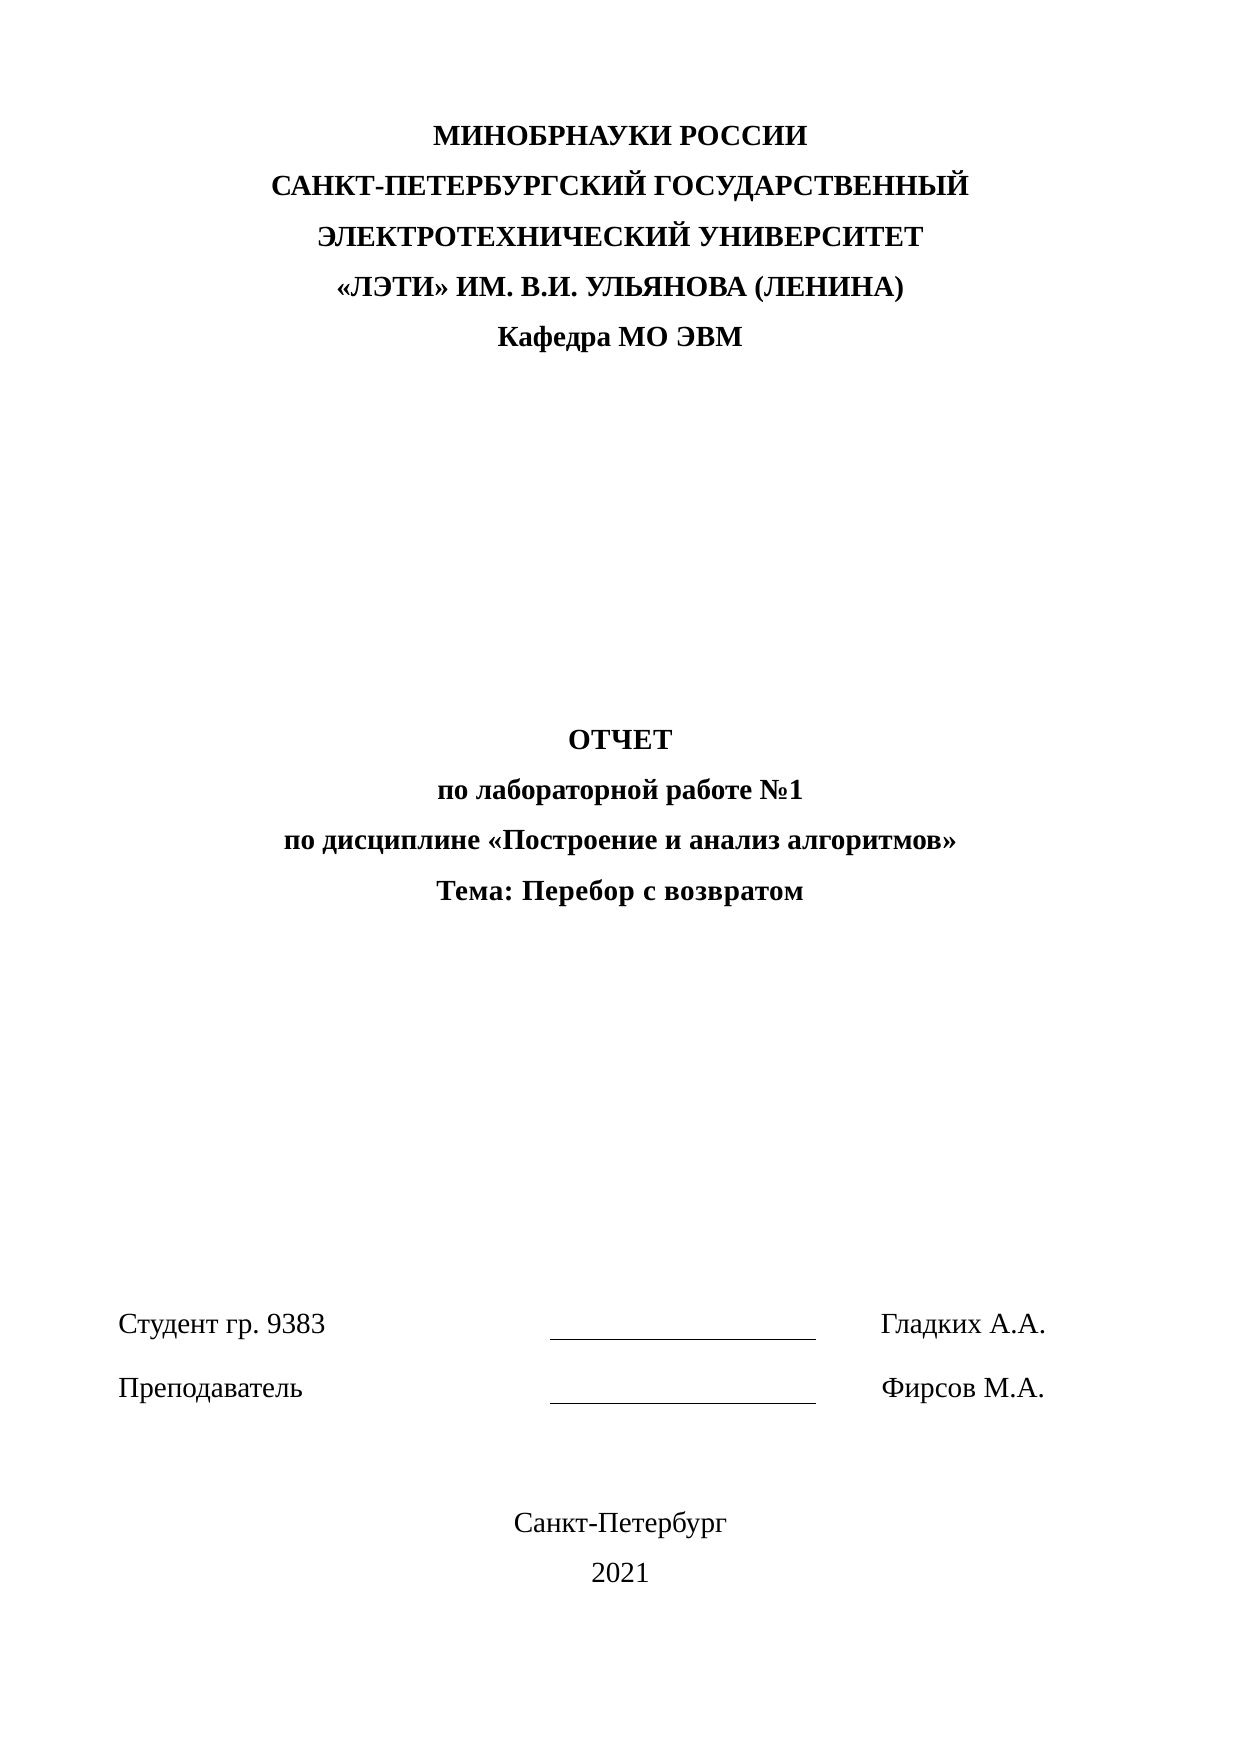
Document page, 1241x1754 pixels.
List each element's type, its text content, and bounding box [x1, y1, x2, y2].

text по дисциплине «Построение и анализ алгоритмов» [118, 822, 1122, 856]
text Тема: Перебор с возвратом [118, 873, 1122, 906]
text «ЛЭТИ» им. В.И. Ульянова (Ленина) [118, 269, 1122, 303]
text 2021 [118, 1555, 1122, 1589]
text по лабораторной работе №1 [118, 772, 1122, 806]
table_header [550, 1275, 816, 1339]
text отчет [118, 722, 1122, 755]
text МИНОБРНАУКИ РОССИИ [118, 118, 1122, 152]
table_cell [550, 1340, 816, 1403]
text Санкт-Петербургский государственный [118, 168, 1122, 202]
text Кафедра МО ЭВМ [118, 319, 1122, 353]
table_header Студент гр. 9383 [107, 1275, 550, 1339]
text Санкт-Петербург [118, 1505, 1122, 1538]
table_cell Преподаватель [107, 1339, 550, 1403]
text электротехнический университет [118, 219, 1122, 252]
table_header Гладких А.А. [816, 1275, 1111, 1339]
table_cell Фирсов М.А. [816, 1339, 1111, 1403]
